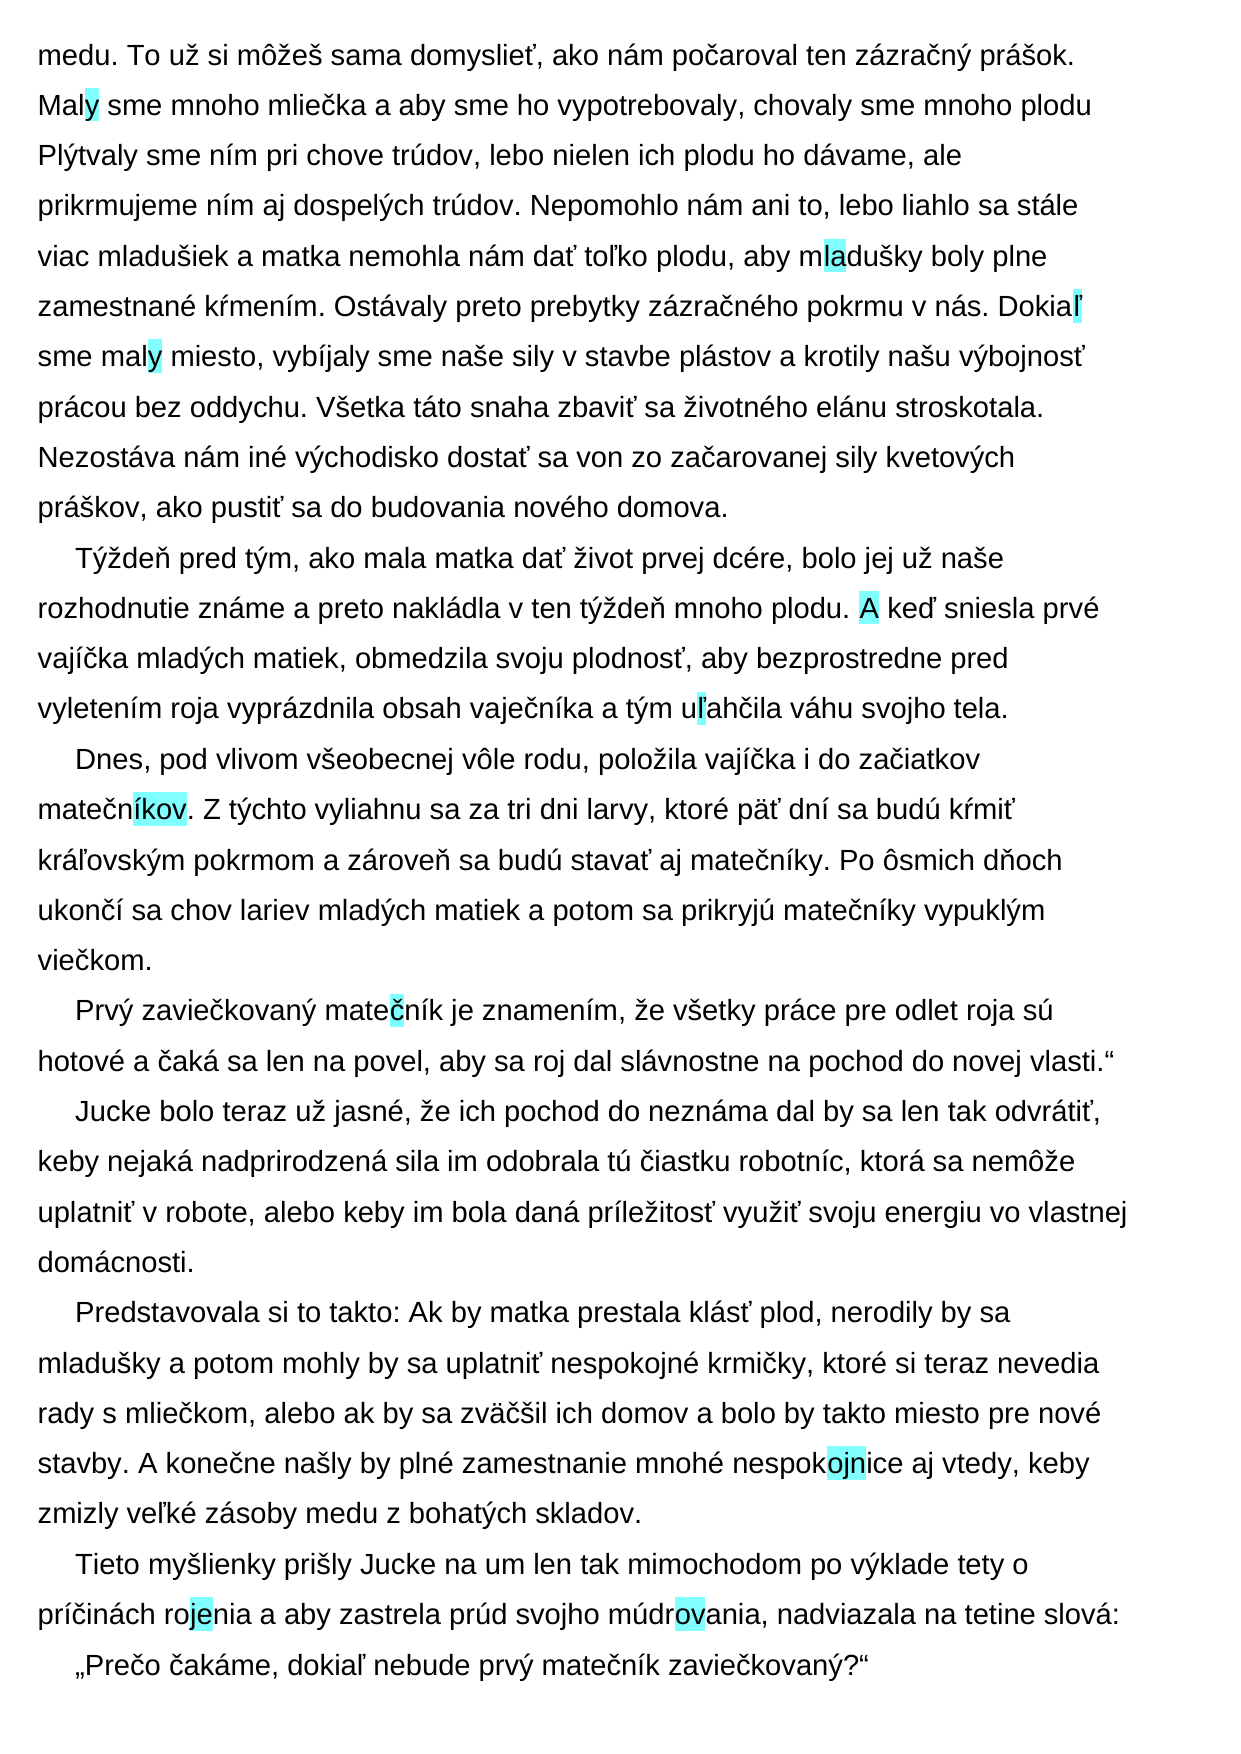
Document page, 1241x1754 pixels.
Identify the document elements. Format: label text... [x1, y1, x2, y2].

text Predstavovala si to takto: Ak by matka prestala klásť plod, nerodily by sa mladušky a potom mohly by sa uplatniť nespokojné krmičky, ktoré si teraz nevedia rady s mliečkom, alebo ak by sa zväčšil ich domov a bolo by takto miesto pre nové stavby. A konečne našly by plné zamestnanie mnohé nespokojnice aj vtedy, keby zmizly veľké zá­soby medu z bohatých skladov. [37, 1295, 1130, 1530]
text Jucke bolo teraz už jasné, že ich pochod do neznáma dal by sa len tak odvrátiť, keby nejaká nadprirodzená sila im odobrala tú čiastku robotníc, ktorá sa nemôže uplatniť v robote, alebo keby im bola daná príležitosť využiť svoju energiu vo vlastnej domácnosti. [37, 1094, 1130, 1278]
text Tieto myšlienky prišly Jucke na um len tak mimochodom po výklade tety o príčinách rojenia a aby zastrela prúd svojho múdrovania, nadviazala na tetine slová: [37, 1547, 1130, 1631]
text Prvý zaviečkovaný matečník je znamením, že všetky práce pre odlet roja sú hotové a čaká sa len na povel, aby sa roj dal slávnostne na pochod do novej vlasti.“ [37, 993, 1130, 1077]
text Dnes, pod vlivom všeobecnej vôle rodu, položila vajíčka i do začiatkov matečníkov. Z týchto vyliahnu sa za tri dni larvy, ktoré päť dní sa budú kŕmiť kráľovským pokrmom a zároveň sa budú stavať aj matečníky. Po ôsmich dňoch ukončí sa chov lariev mladých matiek a po­tom sa prikryjú matečníky vypuklým viečkom. [37, 742, 1130, 977]
text Týždeň pred tým, ako mala matka dať život prvej dcére, bolo jej už naše rozhodnutie známe a preto nakládla v ten týždeň mnoho plodu. A keď sniesla prvé vajíčka mladých matiek, obmedzila svoju plodnosť, aby bezprostredne pred vyletením roja vyprázdnila obsah va­ječníka a tým uľahčila váhu svojho tela. [37, 541, 1130, 725]
text medu. To už si môžeš sama domyslieť, ako nám počaroval ten zázračný prášok. Maly sme mno­ho mliečka a aby sme ho vypotrebovaly, chovaly sme mnoho plodu Plýtvaly sme ním pri chove trúdov, lebo nielen ich plodu ho dávame, ale prikrmujeme ním aj dospelých trúdov. Nepomohlo nám ani to, lebo liahlo sa stále viac mladušiek a matka nemohla nám dať toľko plodu, aby mladušky boly plne zamestnané kŕmením. Ostávaly preto prebytky zázračného pokrmu v nás. Dokiaľ sme maly miesto, vybíjaly sme naše sily v stavbe plástov a krotily našu výbojnosť prácou bez oddychu. Všetka táto snaha zbaviť sa životného elánu stroskotala. Nezostáva nám iné východisko dostať sa von zo začarovanej sily kvetových práškov, ako pustiť sa do budovania nového domova. [37, 37, 1130, 524]
text „Prečo čakáme, dokiaľ nebude prvý matečník zaviečkovaný?“ [37, 1647, 1130, 1681]
